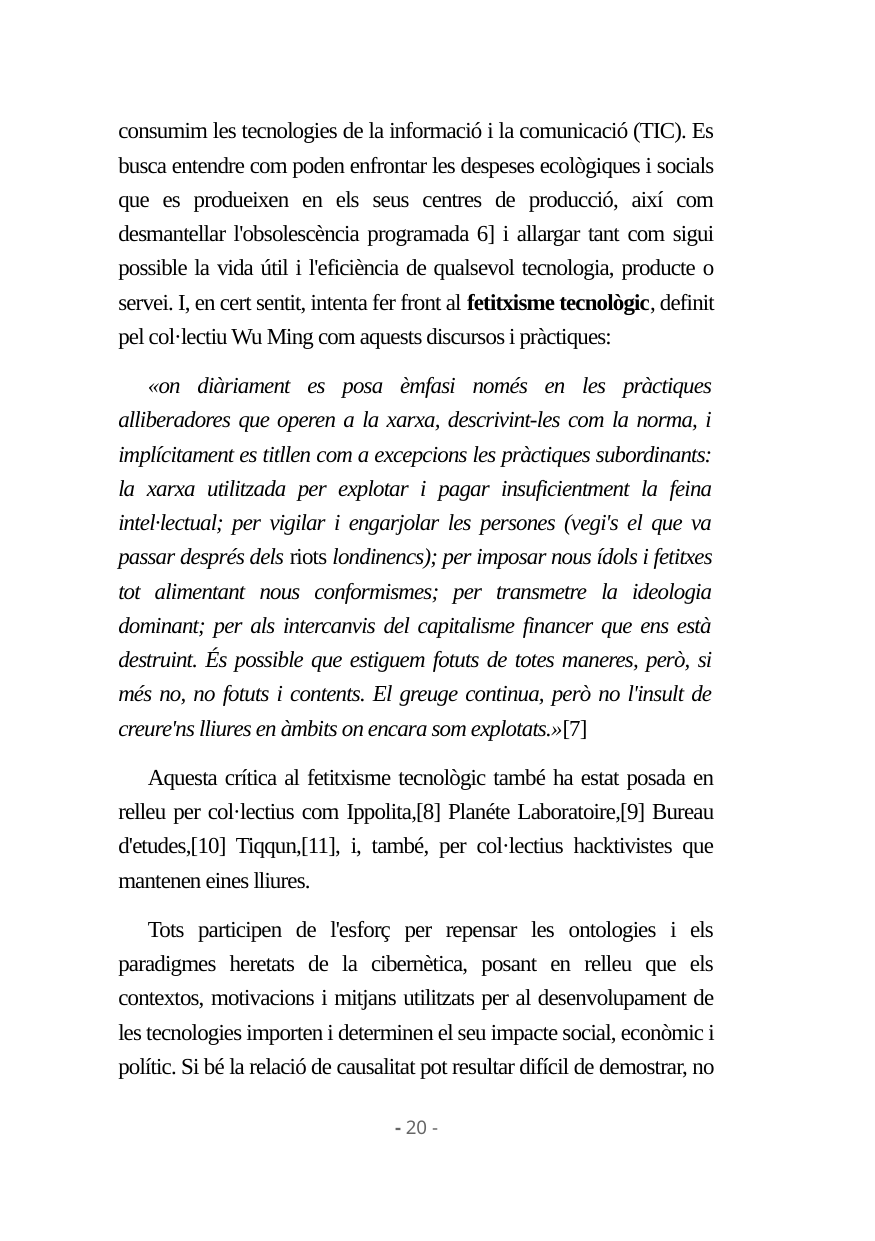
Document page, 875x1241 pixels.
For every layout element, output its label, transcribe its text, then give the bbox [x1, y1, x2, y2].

text Aquesta crítica al fetitxisme tecnològic també ha estat posada en relleu per col·lectius com Ippolita,[8] Planéte Laboratoire,[9] Bureau d'etudes,[10] Tiqqun,[11], i, també, per col·lectius hacktivistes que mantenen eines lliures. [118, 758, 714, 895]
text consumim les tecnologies de la informació i la comunicació (TIC). Es busca entendre com poden enfrontar les despeses ecològiques i socials que es produeixen en els seus centres de producció, així com desmantellar l'obsolescència programada 6] i allargar tant com sigui possible la vida útil i l'eficiència de qualsevol tecnologia, producte o servei. I, en cert sentit, intenta fer front al fetitxisme tecnològic, definit pel col·lectiu Wu Ming com aquests discursos i pràctiques: [118, 111, 714, 351]
text Tots participen de l'esforç per repensar les ontologies i els paradigmes heretats de la cibernètica, posant en relleu que els contextos, motivacions i mitjans utilitzats per al desenvolupament de les tecnologies importen i determinen el seu impacte social, econòmic i polític. Si bé la relació de causalitat pot resultar difícil de demostrar, no [118, 910, 714, 1081]
text «on diàriament es posa èmfasi només en les pràctiques alliberadores que operen a la xarxa, descrivint-les com la norma, i implícitament es titllen com a excepcions les pràctiques subordinants: la xarxa utilitzada per explotar i pagar insuficientment la feina intel·lectual; per vigilar i engarjolar les persones (vegi's el que va passar després dels riots londinencs); per imposar nous ídols i fetitxes tot alimentant nous conformismes; per transmetre la ideologia dominant; per als intercanvis del capitalisme financer que ens està destruint. És possible que estiguem fotuts de totes maneres, però, si més no, no fotuts i contents. El greuge continua, però no l'insult de creure'ns lliures en àmbits on encara som explotats.»[7] [118, 366, 714, 743]
